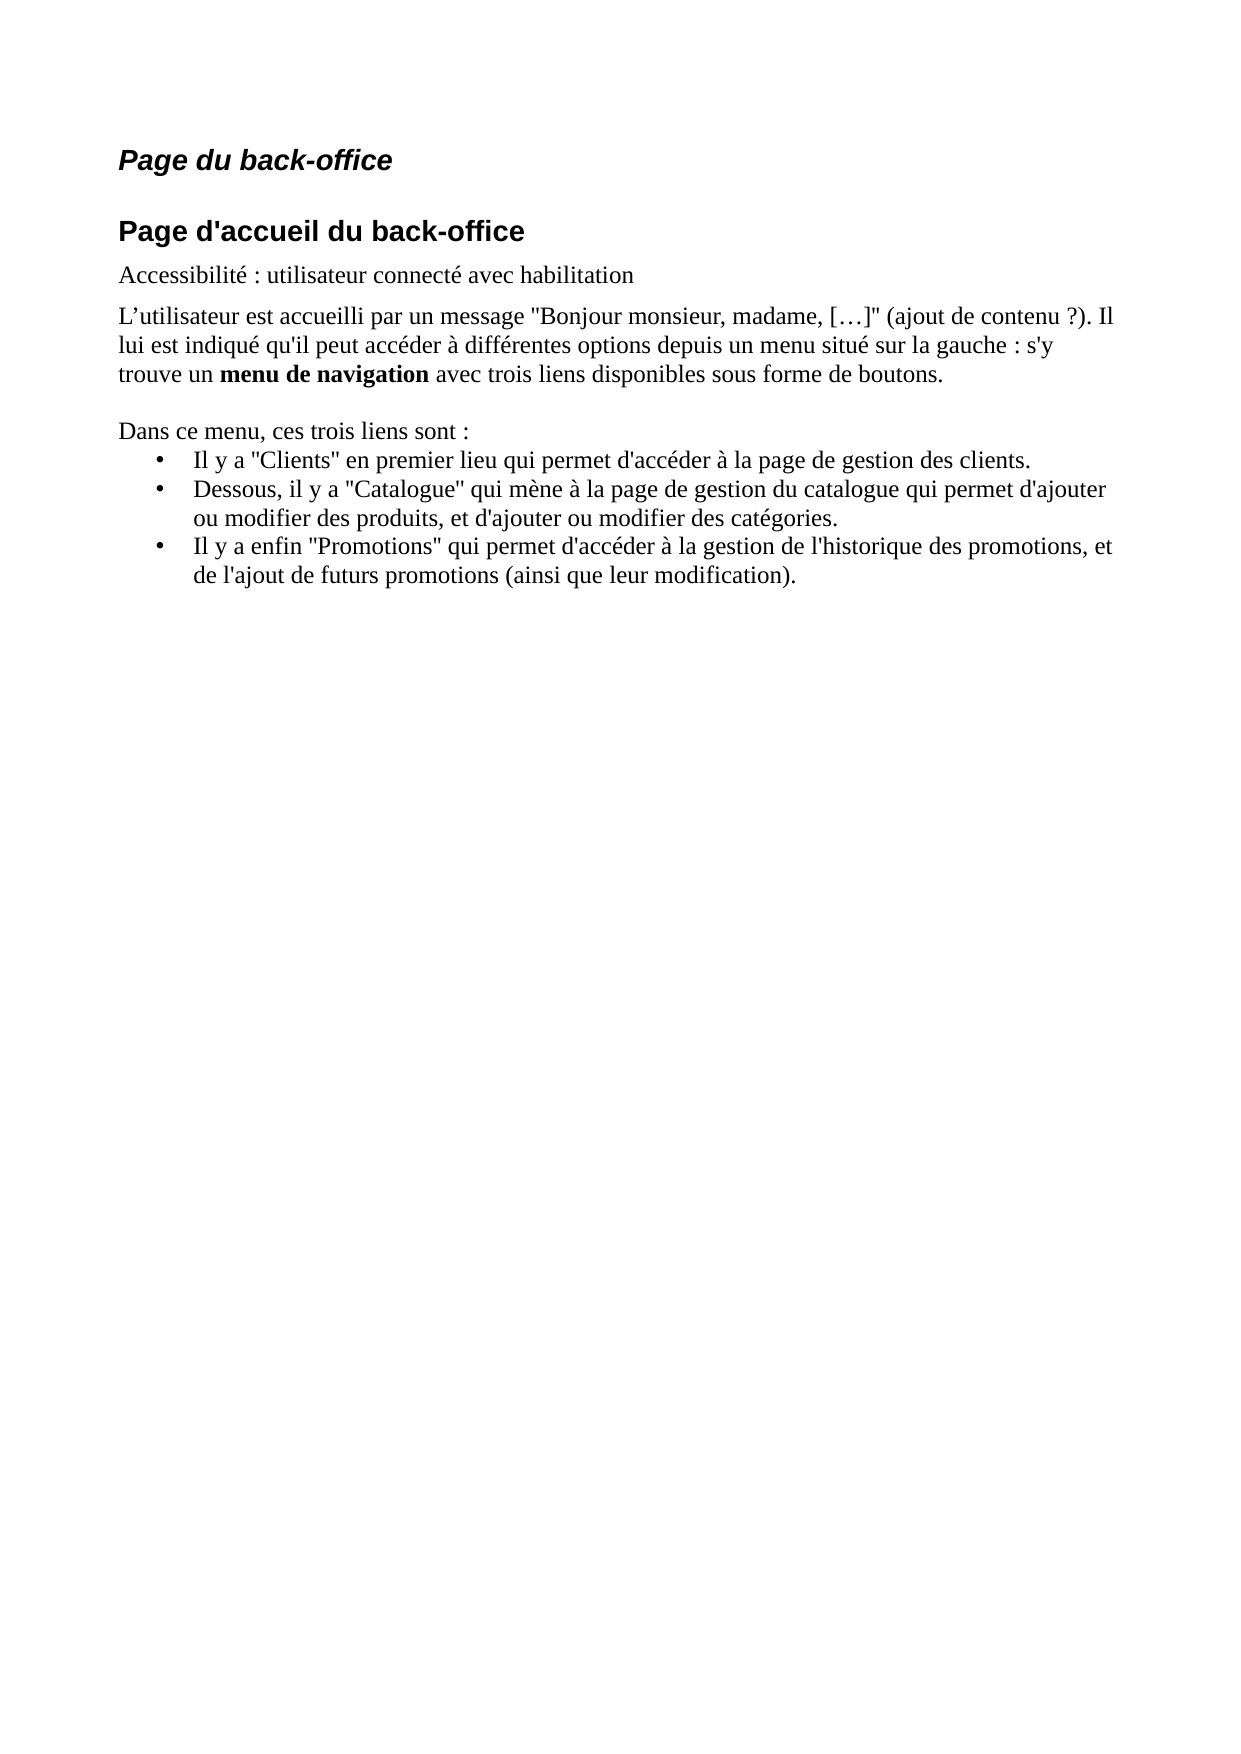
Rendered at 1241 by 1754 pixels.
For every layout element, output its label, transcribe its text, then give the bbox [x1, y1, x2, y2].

list Dessous, il y a ''Catalogue'' qui mène à la page de gestion du catalogue qui permet d'ajouter ou modifier des produits, et d'ajouter ou modifier des catégories. [156, 474, 1122, 531]
list Il y a enfin ''Promotions'' qui permet d'accéder à la gestion de l'historique des promotions, et de l'ajout de futurs promotions (ainsi que leur modification). [156, 531, 1122, 589]
text Accessibilité : utilisateur connecté avec habilitation [118, 260, 1122, 289]
text L’utilisateur est accueilli par un message ''Bonjour monsieur, madame, […]'' (ajout de contenu ?). Il lui est indiqué qu'il peut accéder à différentes options depuis un menu situé sur la gauche : s'y trouve un menu de navigation avec trois liens disponibles sous forme de boutons. [118, 301, 1122, 388]
text Dans ce menu, ces trois liens sont : [118, 416, 1122, 445]
list Il y a ''Clients'' en premier lieu qui permet d'accéder à la page de gestion des clients. [156, 445, 1122, 474]
subtitle Page d'accueil du back-office [118, 214, 1122, 248]
subtitle Page du back-office [118, 143, 1122, 177]
